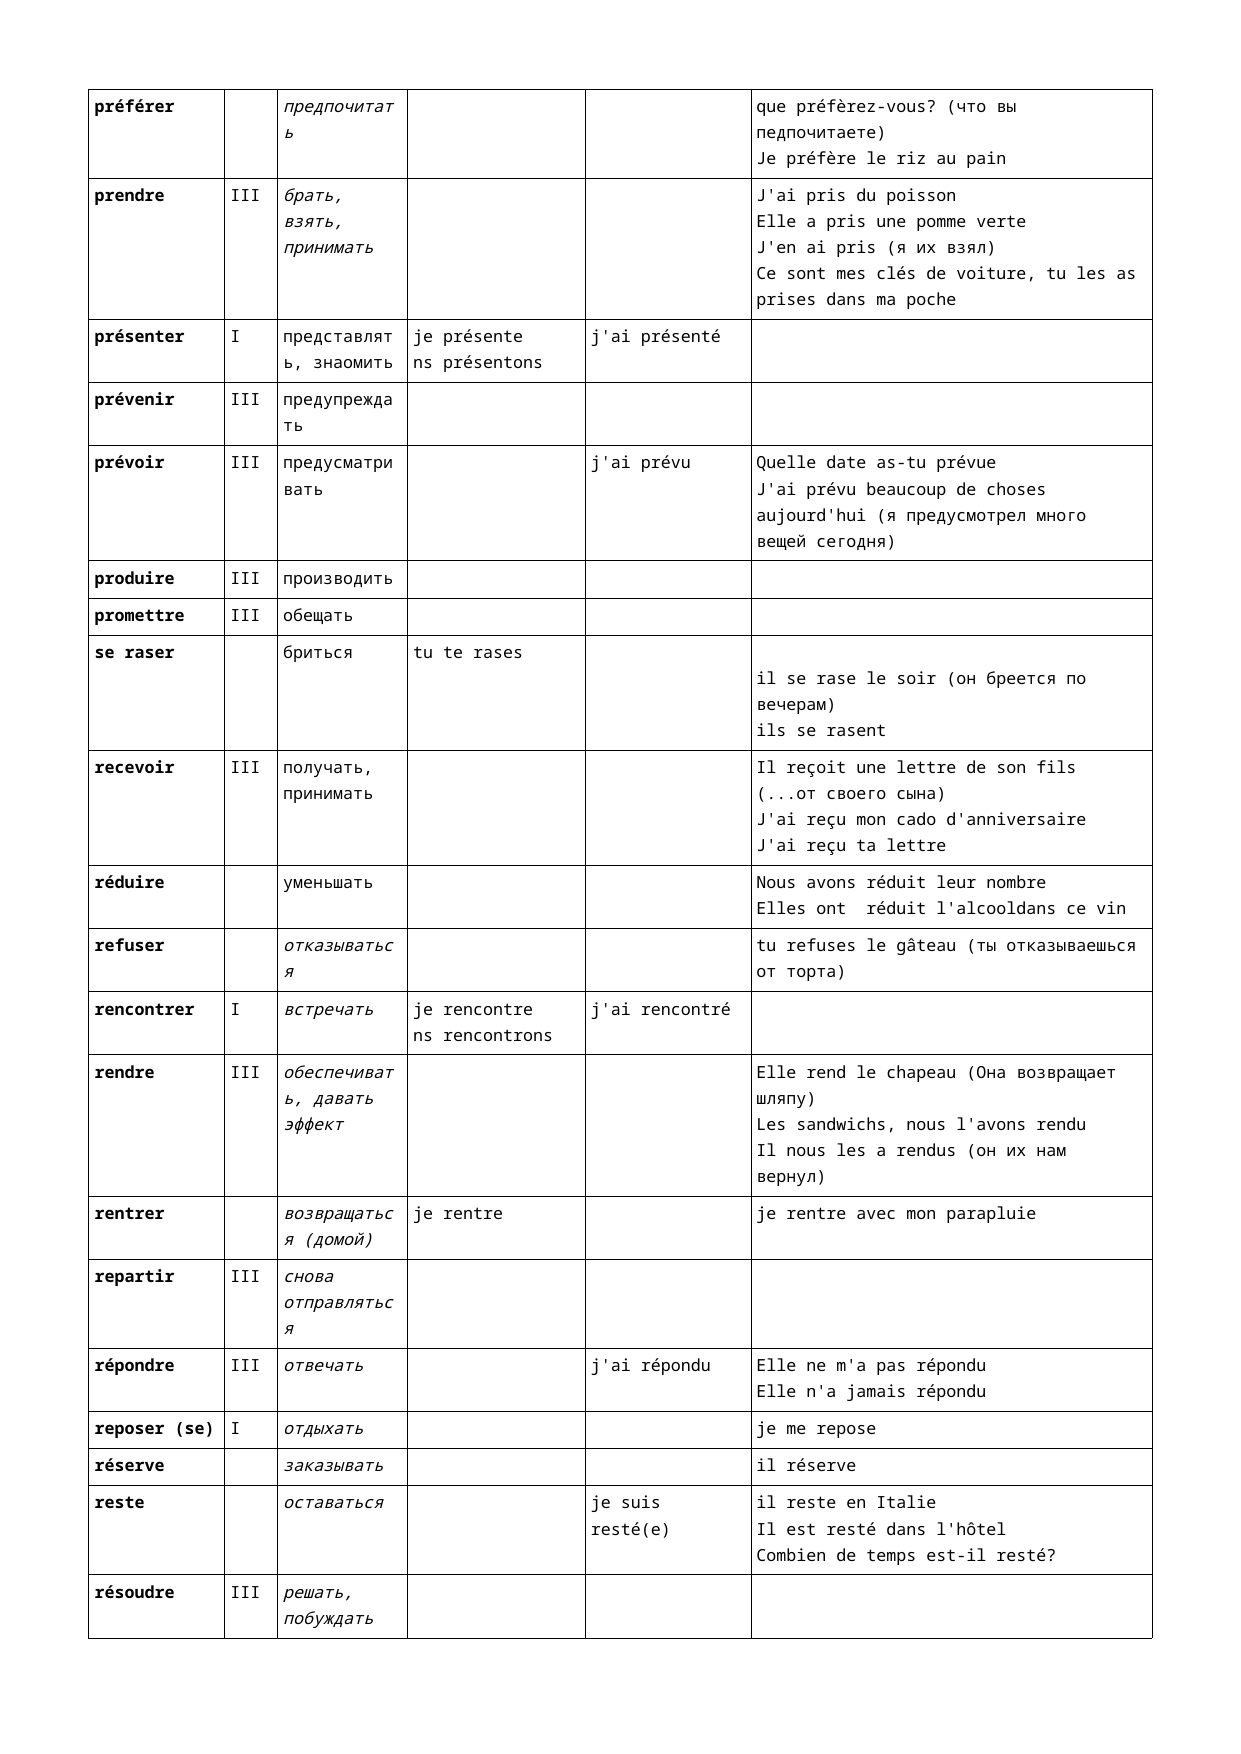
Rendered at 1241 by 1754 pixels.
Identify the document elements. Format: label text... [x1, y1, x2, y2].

table_cell [225, 866, 277, 928]
table_cell [586, 599, 751, 634]
table_cell [586, 1412, 751, 1448]
table_cell [225, 1197, 277, 1259]
table_cell [586, 1197, 751, 1259]
table_cell решать, побуждать [278, 1575, 407, 1637]
table_cell [408, 866, 585, 928]
table_cell [752, 1260, 1152, 1348]
table_cell prévoir [89, 446, 224, 560]
table_cell [225, 929, 277, 991]
table_cell [408, 1260, 585, 1348]
table_cell je rentre avec mon parapluie [752, 1197, 1152, 1259]
table_cell refuser [89, 929, 224, 991]
table_cell [408, 1055, 585, 1196]
table_cell [408, 1349, 585, 1411]
table_cell [408, 446, 585, 560]
table_cell présenter [89, 320, 224, 382]
table_cell reste [89, 1486, 224, 1574]
table_cell [408, 929, 585, 991]
table_cell уменьшать [278, 866, 407, 928]
table_cell [586, 90, 751, 178]
table_cell [586, 179, 751, 319]
table_cell [408, 1486, 585, 1574]
table_cell заказывать [278, 1449, 407, 1485]
table_cell [408, 561, 585, 597]
table_cell отдыхать [278, 1412, 407, 1448]
table_cell III [225, 561, 277, 597]
table_cell встречать [278, 992, 407, 1054]
table_cell je suis resté(e) [586, 1486, 751, 1574]
table_cell [408, 179, 585, 319]
table_cell I [225, 320, 277, 382]
table_cell [586, 1055, 751, 1196]
table_cell брать, взять, принимать [278, 179, 407, 319]
table_cell представлять, знаомить [278, 320, 407, 382]
table_cell [752, 599, 1152, 634]
table_cell Elle ne m'a pas répondu Elle n'a jamais répondu [752, 1349, 1152, 1411]
table_cell [586, 1260, 751, 1348]
table_cell rentrer [89, 1197, 224, 1259]
table_cell [752, 320, 1152, 382]
table_cell [752, 383, 1152, 445]
table_cell tu refuses le gâteau (ты отказываешься от торта) [752, 929, 1152, 991]
table_cell tu te rases [408, 636, 585, 750]
table_cell répondre [89, 1349, 224, 1411]
table_cell [225, 636, 277, 750]
table_cell III [225, 1349, 277, 1411]
table_cell бриться [278, 636, 407, 750]
table_cell repartir [89, 1260, 224, 1348]
table_cell j'ai rencontré [586, 992, 751, 1054]
table_cell se raser [89, 636, 224, 750]
table_cell [586, 383, 751, 445]
table_cell préférer [89, 90, 224, 178]
table_cell rencontrer [89, 992, 224, 1054]
table_cell Quelle date as-tu prévue J'ai prévu beaucoup de choses aujourd'hui (я предусмотрел много вещей сегодня) [752, 446, 1152, 560]
table_cell que préfèrez-vous? (что вы педпочитаете) Je préfère le riz au pain [752, 90, 1152, 178]
table_cell обеспечивать, давать эффект [278, 1055, 407, 1196]
table_cell предупреждать [278, 383, 407, 445]
table_cell il se rase le soir (он бреется по вечерам) ils se rasent [752, 636, 1152, 750]
table_cell I [225, 992, 277, 1054]
table_cell отвечать [278, 1349, 407, 1411]
table_cell [225, 90, 277, 178]
table_cell [408, 1575, 585, 1637]
table_cell je me repose [752, 1412, 1152, 1448]
table_cell предусматривать [278, 446, 407, 560]
table_cell [586, 561, 751, 597]
table_cell III [225, 1055, 277, 1196]
table_cell J'ai pris du poisson Elle a pris une pomme verte J'en ai pris (я их взял) Ce sont mes clés de voiture, tu les as prises dans ma poche [752, 179, 1152, 319]
table_cell je rentre [408, 1197, 585, 1259]
table_cell III [225, 383, 277, 445]
table_cell отказываться [278, 929, 407, 991]
table_cell je rencontre ns rencontrons [408, 992, 585, 1054]
table_cell prendre [89, 179, 224, 319]
table_cell il reste en Italie Il est resté dans l'hôtel Combien de temps est-il resté? [752, 1486, 1152, 1574]
table_cell [408, 90, 585, 178]
table_cell prévenir [89, 383, 224, 445]
table_cell j'ai présenté [586, 320, 751, 382]
table_cell Elle rend le chapeau (Она возвращает шляпу) Les sandwichs, nous l'avons rendu Il nous les a rendus (он их нам вернул) [752, 1055, 1152, 1196]
table_cell оставаться [278, 1486, 407, 1574]
table_cell [586, 929, 751, 991]
table_cell [408, 751, 585, 865]
table_cell возвращаться (домой) [278, 1197, 407, 1259]
table_cell [752, 561, 1152, 597]
table_cell réserve [89, 1449, 224, 1485]
table_cell снова отправляться [278, 1260, 407, 1348]
table_cell Il reçoit une lettre de son fils (...от своего сына) J'ai reçu mon cado d'anniversaire J'ai reçu ta lettre [752, 751, 1152, 865]
table_cell [225, 1486, 277, 1574]
table_cell résoudre [89, 1575, 224, 1637]
table_cell recevoir [89, 751, 224, 865]
table_cell [752, 992, 1152, 1054]
table_cell обещать [278, 599, 407, 634]
table_cell III [225, 446, 277, 560]
table_cell produire [89, 561, 224, 597]
table_cell je présente ns présentons [408, 320, 585, 382]
table_cell [225, 1449, 277, 1485]
table_cell III [225, 599, 277, 634]
table_cell Nous avons réduit leur nombre Elles ont réduit l'alcooldans ce vin [752, 866, 1152, 928]
table_cell [752, 1575, 1152, 1637]
table_cell [408, 1412, 585, 1448]
table_cell réduire [89, 866, 224, 928]
table_cell [586, 751, 751, 865]
table_cell III [225, 1260, 277, 1348]
table_cell производить [278, 561, 407, 597]
table_cell [586, 636, 751, 750]
table_cell rendre [89, 1055, 224, 1196]
table_cell [586, 1449, 751, 1485]
table_cell I [225, 1412, 277, 1448]
table_cell [586, 1575, 751, 1637]
table_cell [408, 599, 585, 634]
table_cell III [225, 179, 277, 319]
table_cell получать, принимать [278, 751, 407, 865]
table_cell promettre [89, 599, 224, 634]
table_cell j'ai répondu [586, 1349, 751, 1411]
table_cell [586, 866, 751, 928]
table_cell III [225, 751, 277, 865]
table_cell III [225, 1575, 277, 1637]
table_cell reposer (se) [89, 1412, 224, 1448]
table_cell предпочитать [278, 90, 407, 178]
table_cell il réserve [752, 1449, 1152, 1485]
table_cell [408, 383, 585, 445]
table_cell j'ai prévu [586, 446, 751, 560]
table_cell [408, 1449, 585, 1485]
